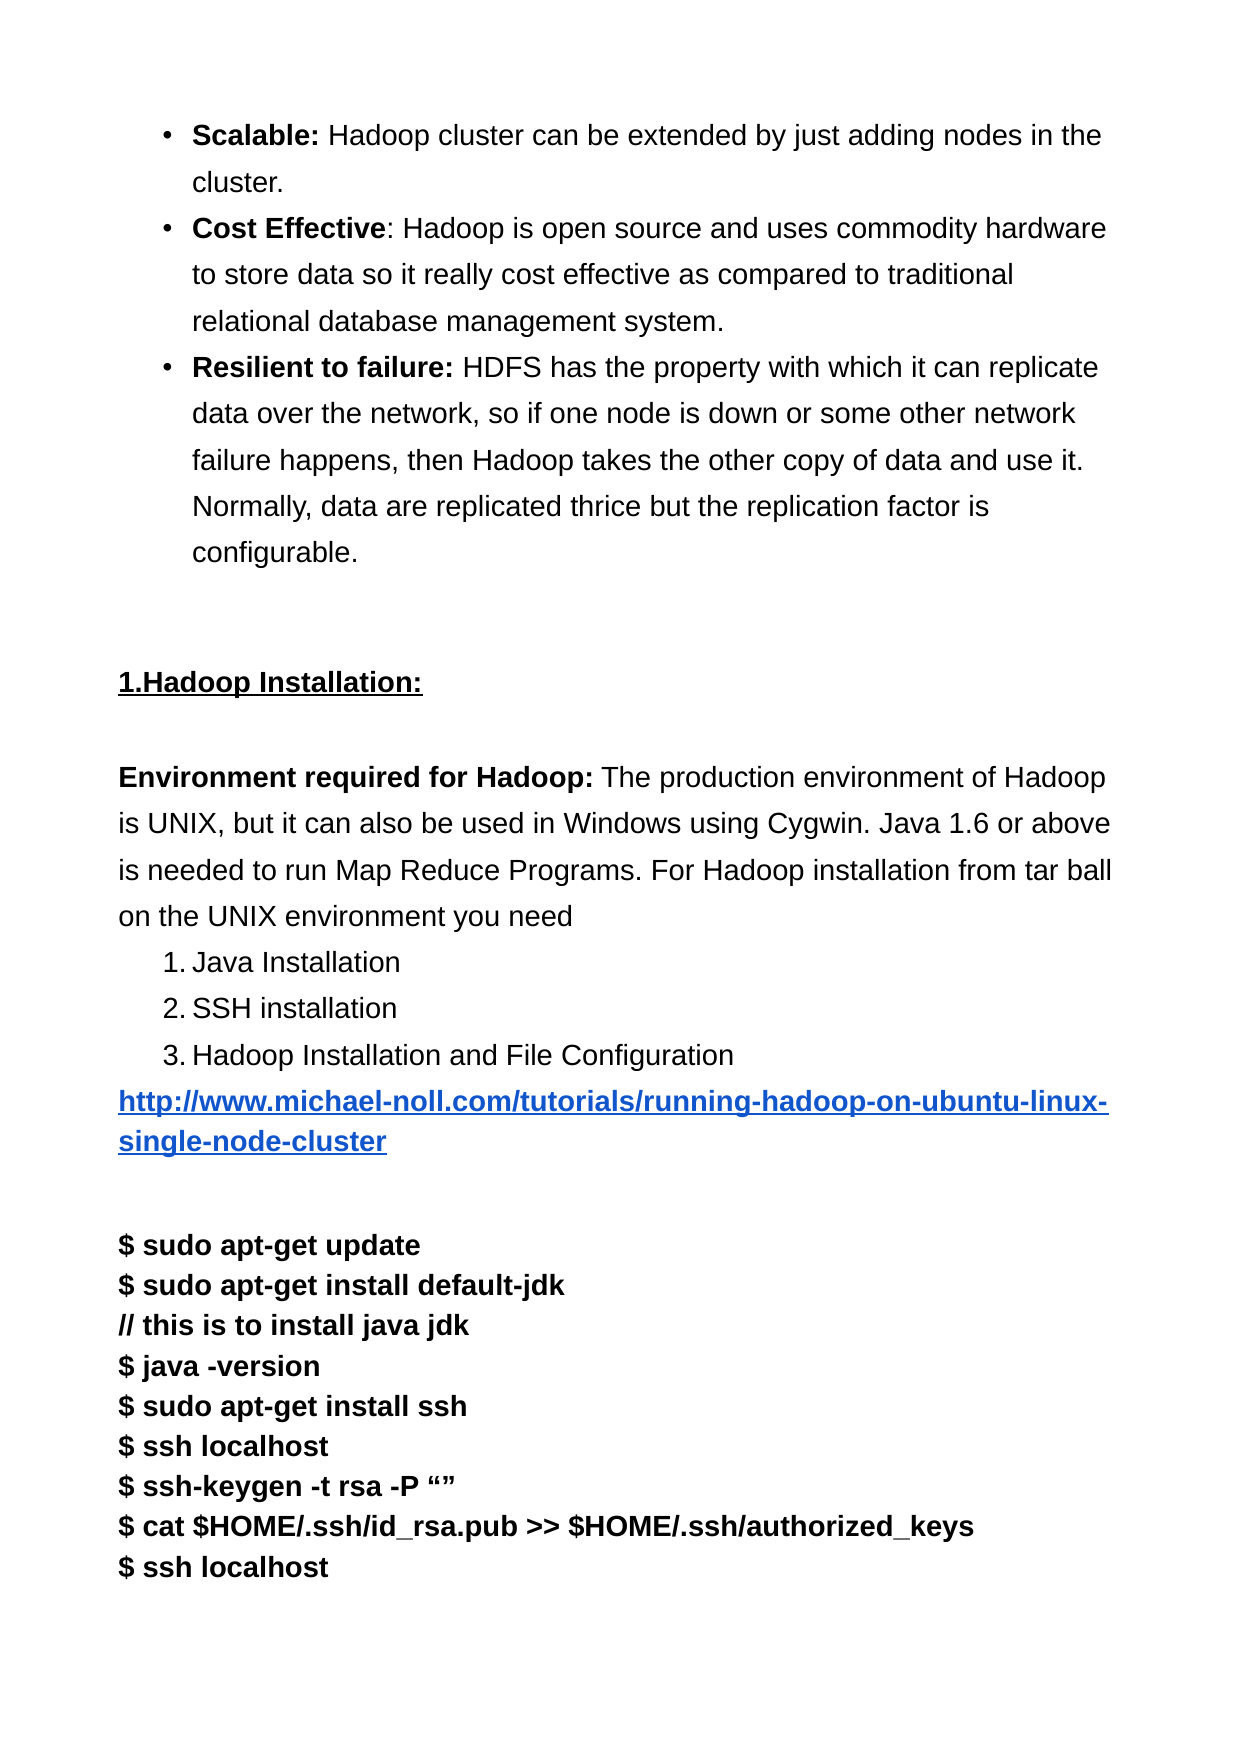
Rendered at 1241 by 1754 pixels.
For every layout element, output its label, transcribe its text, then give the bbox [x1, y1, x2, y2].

text http://www.michael-noll.com/tutorials/running-hadoop-on-ubuntu-linux-single-node-cluster [118, 1084, 1122, 1158]
list Resilient to failure: HDFS has the property with which it can replicate data over the network, so if one node is down or some other network failure happens, then Hadoop takes the other copy of data and use it. Normally, data are replicated thrice but the replication factor is configurable. [162, 350, 1122, 568]
text $ cat $HOME/.ssh/id_rsa.pub >> $HOME/.ssh/authorized_keys [118, 1509, 1122, 1543]
text // this is to install java jdk [118, 1308, 1122, 1342]
list Hadoop Installation and File Configuration [162, 1038, 1122, 1071]
list Java Installation [162, 945, 1122, 979]
list Scalable: Hadoop cluster can be extended by just adding nodes in the cluster. [162, 118, 1122, 198]
text 1.Hadoop Installation: [118, 665, 1122, 698]
text $ sudo apt-get update [118, 1228, 1122, 1261]
text $ sudo apt-get install ssh [118, 1389, 1122, 1422]
text Environment required for Hadoop: The production environment of Hadoop is UNIX, but it can also be used in Windows using Cygwin. Java 1.6 or above is needed to run Map Reduce Programs. For Hadoop installation from tar ball on the UNIX environment you need [118, 760, 1122, 932]
text $ ssh localhost [118, 1549, 1122, 1583]
text $ ssh-keygen -t rsa -P “” [118, 1469, 1122, 1503]
text $ ssh localhost [118, 1429, 1122, 1462]
text $ java -version [118, 1348, 1122, 1382]
list SSH installation [162, 991, 1122, 1025]
list Cost Effective: Hadoop is open source and uses commodity hardware to store data so it really cost effective as compared to traditional relational database management system. [162, 211, 1122, 337]
text $ sudo apt-get install default-jdk [118, 1268, 1122, 1302]
